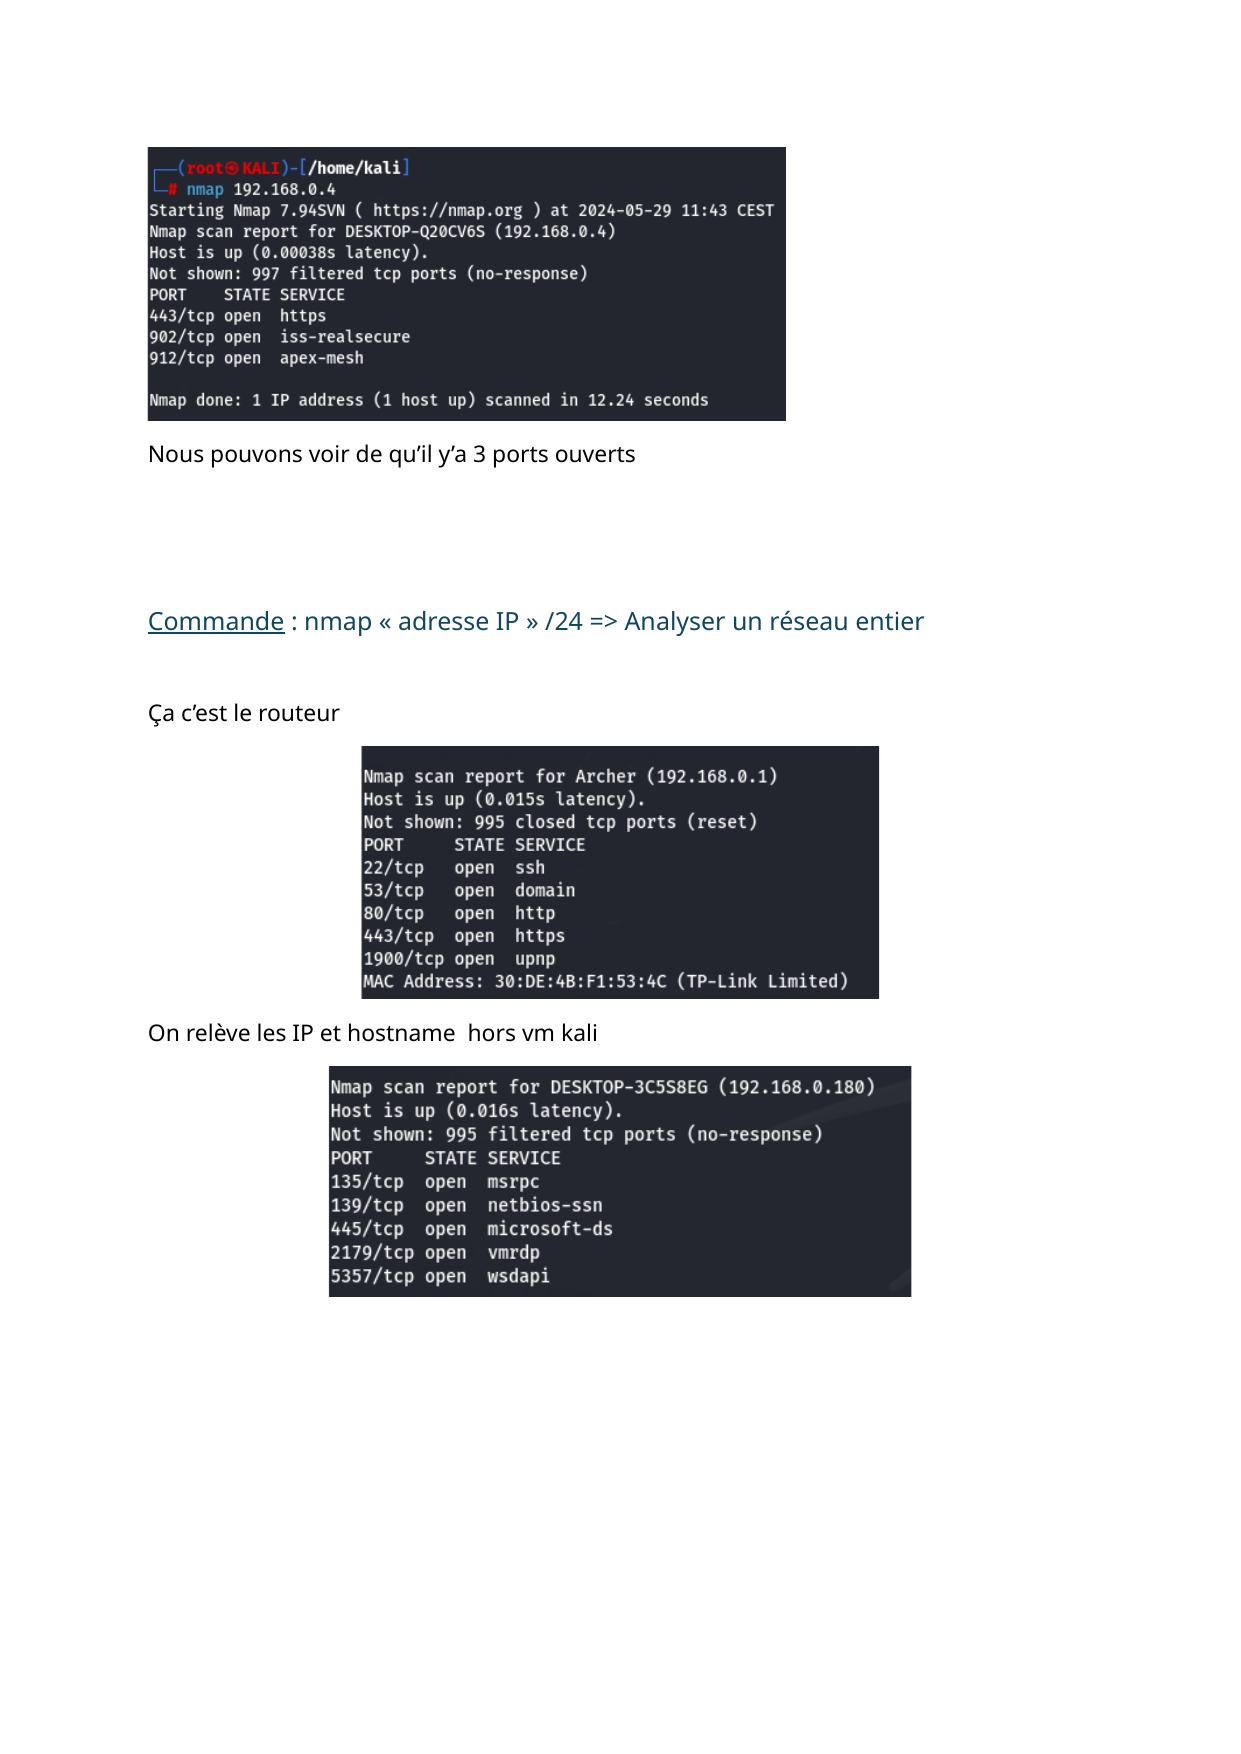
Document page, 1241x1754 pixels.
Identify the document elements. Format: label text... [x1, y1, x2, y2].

text On relève les IP et hostname hors vm kali [148, 1017, 1093, 1048]
text Ça c’est le routeur [148, 697, 1093, 728]
text Nous pouvons voir de qu’il y’a 3 ports ouverts [148, 438, 1093, 469]
subtitle Commande : nmap « adresse IP » /24 => Analyser un réseau entier [148, 603, 1093, 637]
